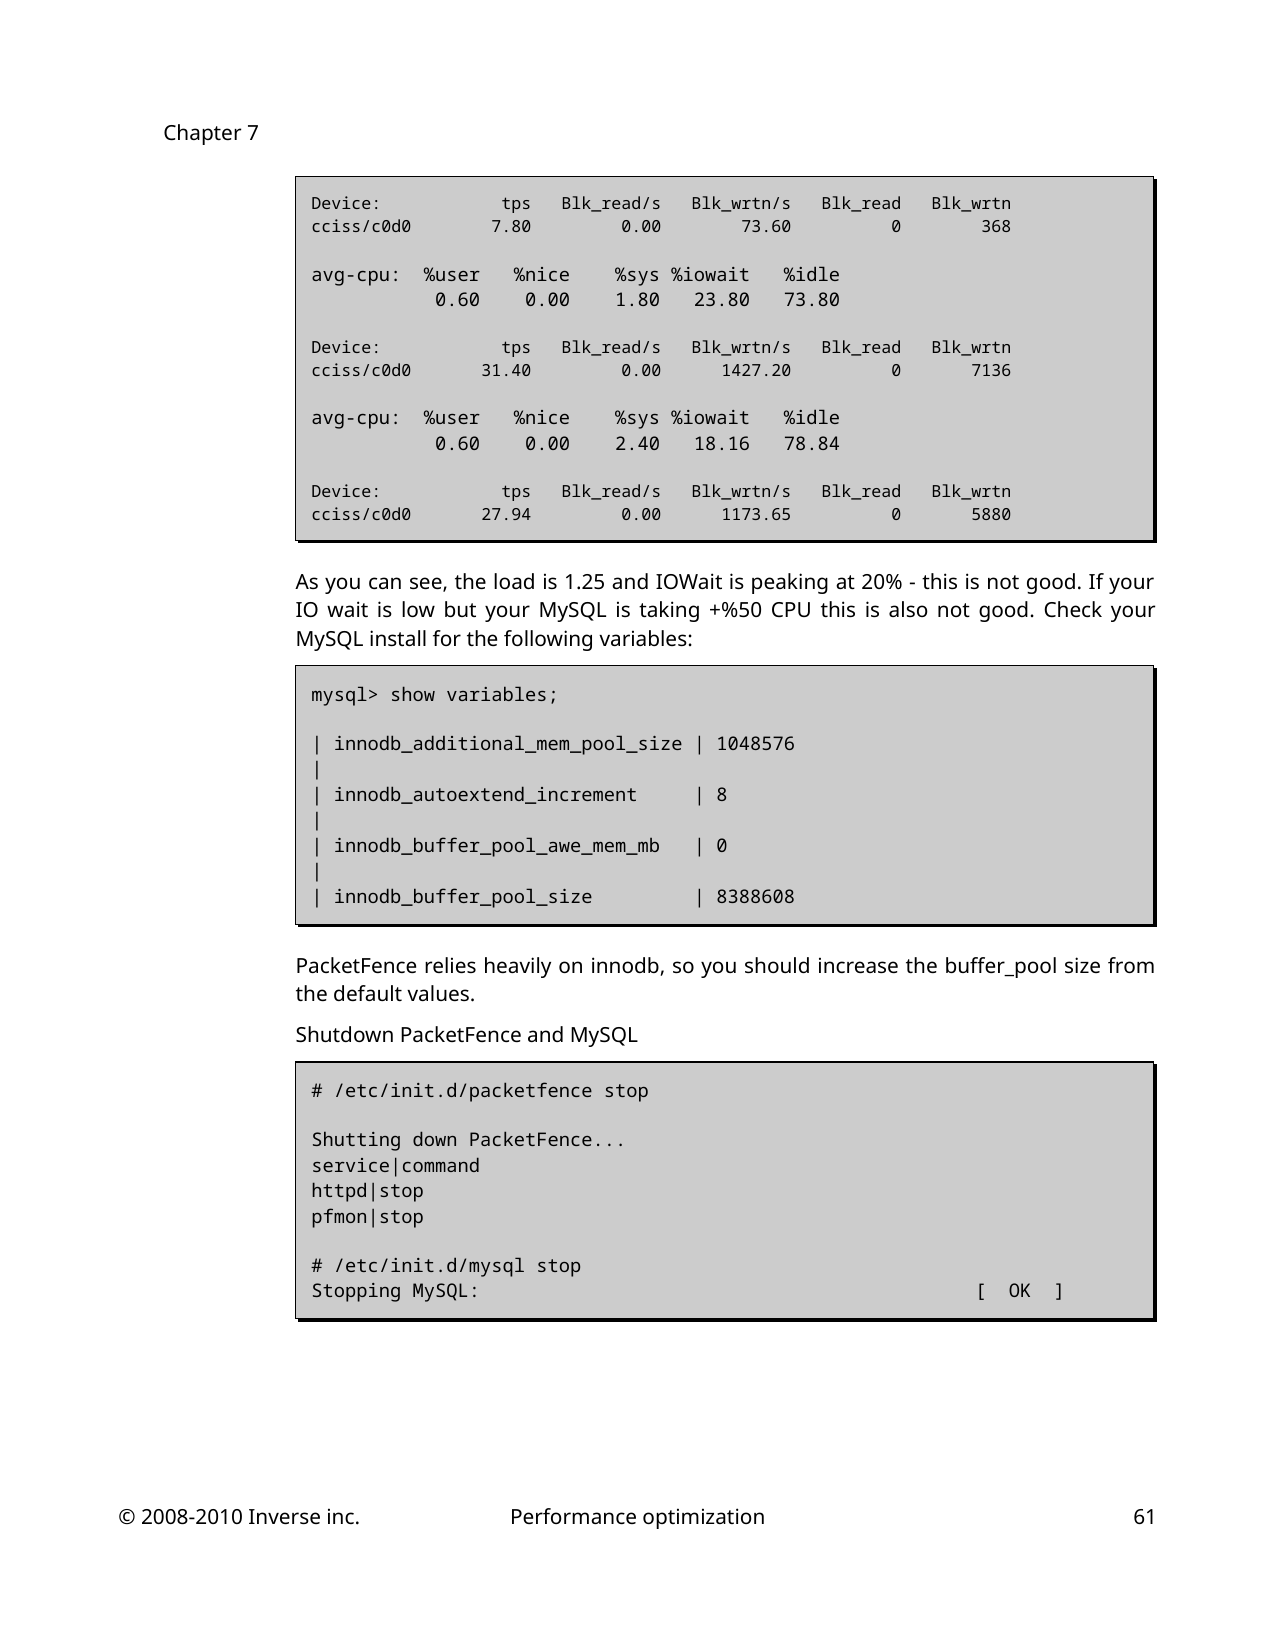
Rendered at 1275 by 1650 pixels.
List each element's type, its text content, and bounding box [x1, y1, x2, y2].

text mysql> show variables; [296, 666, 1153, 706]
text Shutting down PacketFence... service|command httpd|stop pfmon|stop [296, 1111, 1153, 1228]
text Device: tps Blk_read/s Blk_wrtn/s Blk_read Blk_wrtn cciss/c0d0 7.80 0.00 73.60 0 368 [296, 177, 1153, 237]
text Shutdown PacketFence and MySQL [295, 1020, 1157, 1049]
text | innodb_additional_mem_pool_size | 1048576 | | innodb_autoextend_increment | 8 | | innodb_buffer_pool_awe_mem_mb | 0 | | innodb_buffer_pool_size | 8388608 [296, 714, 1153, 924]
text # /etc/init.d/packetfence stop [296, 1063, 1153, 1103]
text avg-cpu: %user %nice %sys %iowait %idle 0.60 0.00 2.40 18.16 78.84 [296, 389, 1153, 456]
text avg-cpu: %user %nice %sys %iowait %idle 0.60 0.00 1.80 23.80 73.80 [296, 245, 1153, 312]
text # /etc/init.d/mysql stop Stopping MySQL: [ OK ] [296, 1236, 1153, 1318]
text Device: tps Blk_read/s Blk_wrtn/s Blk_read Blk_wrtn cciss/c0d0 31.40 0.00 1427.20 0 7136 [296, 320, 1153, 381]
text PacketFence relies heavily on innodb, so you should increase the buffer_pool size from the default values. [295, 951, 1157, 1008]
text As you can see, the load is 1.25 and IOWait is peaking at 20% - this is not good. If your IO wait is low but your MySQL is taking +%50 CPU this is also not good. Check your MySQL install for the following variables: [295, 567, 1157, 652]
text Device: tps Blk_read/s Blk_wrtn/s Blk_read Blk_wrtn cciss/c0d0 27.94 0.00 1173.65 0 5880 [296, 463, 1153, 540]
